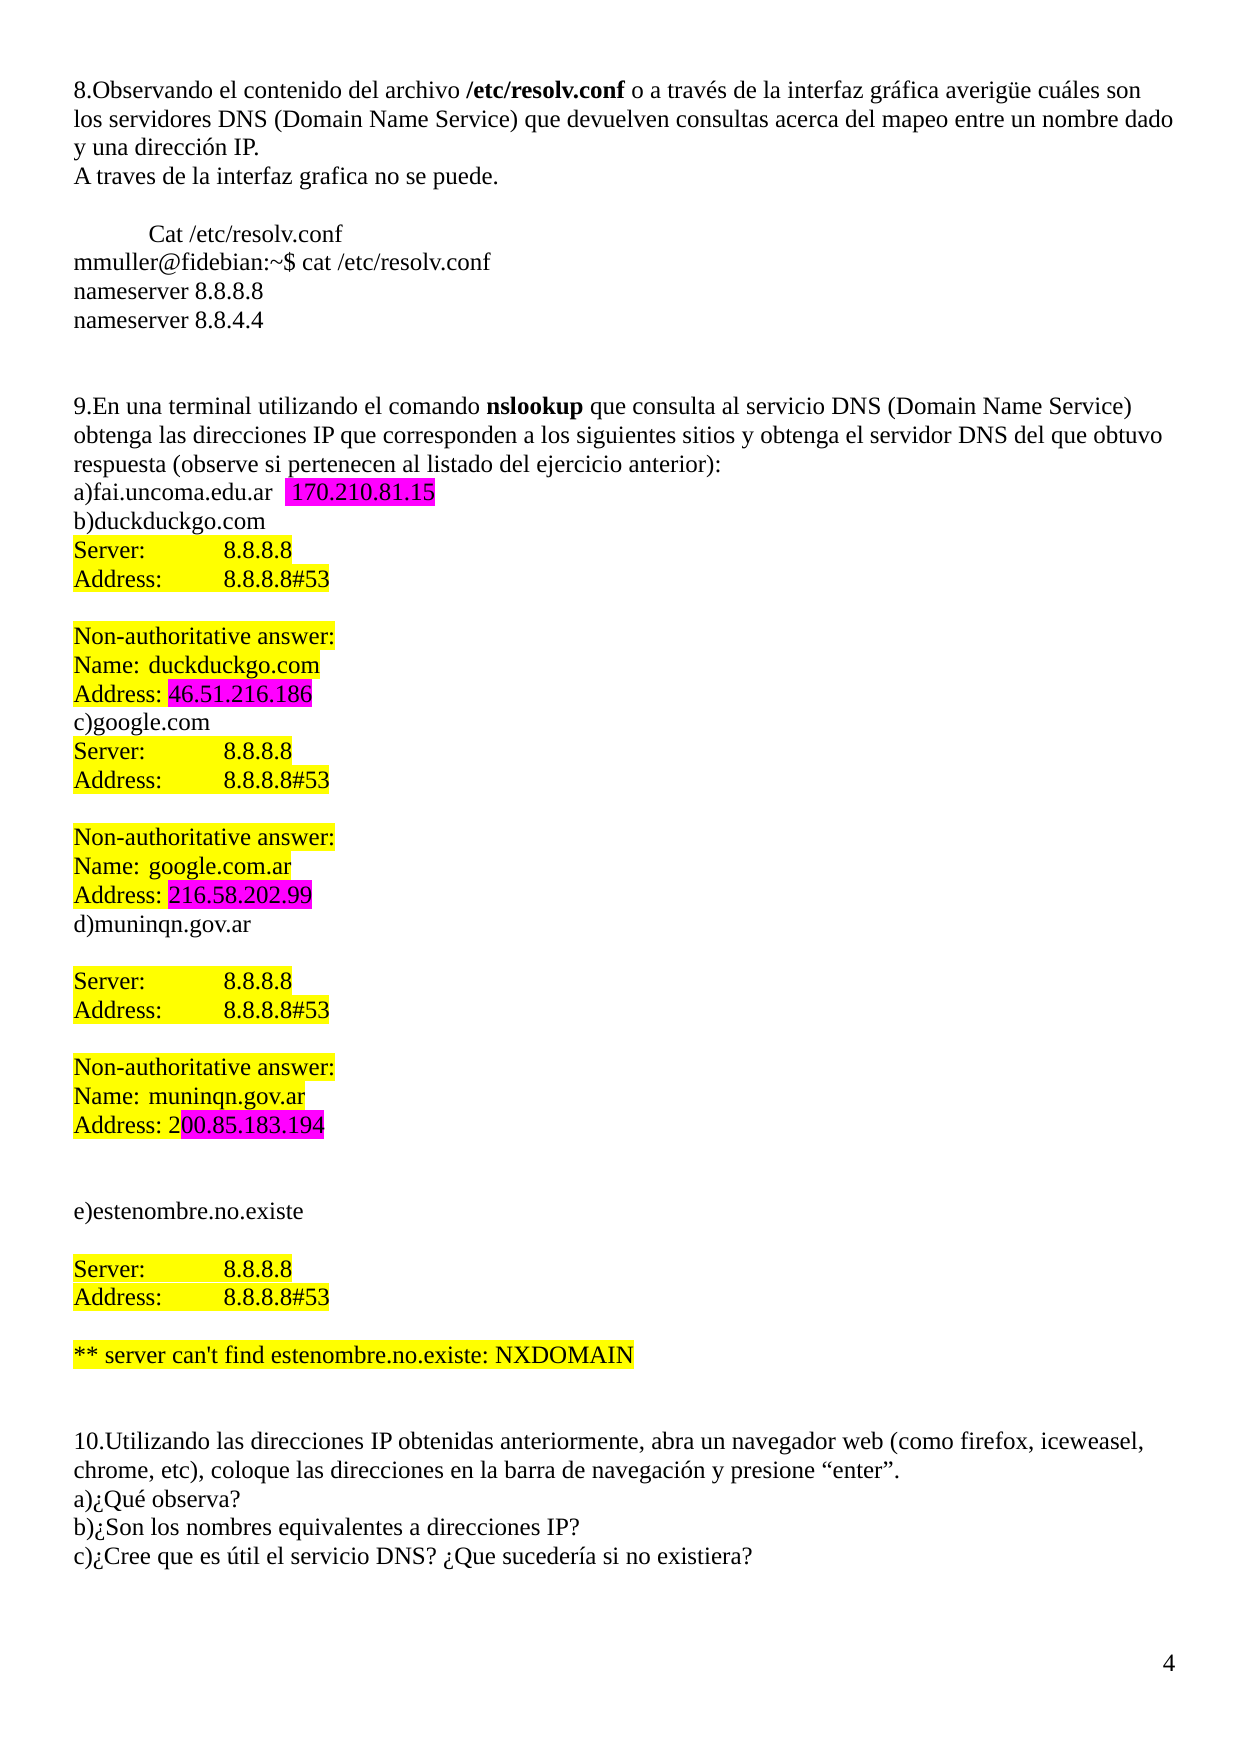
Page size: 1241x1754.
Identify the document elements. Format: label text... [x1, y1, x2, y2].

list ¿Qué observa? [73, 1484, 1175, 1512]
text mmuller@fidebian:~$ cat /etc/resolv.conf [73, 247, 1175, 276]
text nameserver 8.8.8.8 [73, 276, 1175, 305]
text Server: 8.8.8.8 [73, 535, 1175, 564]
list muninqn.gov.ar [73, 909, 1175, 937]
list ¿Cree que es útil el servicio DNS? ¿Que sucedería si no existiera? [73, 1541, 1175, 1599]
text Address: 46.51.216.186 [73, 679, 1175, 707]
text Address: 8.8.8.8#53 [73, 765, 1175, 794]
text Server: 8.8.8.8 [73, 1254, 1175, 1282]
list ¿Son los nombres equivalentes a direcciones IP? [73, 1512, 1175, 1541]
text Non-authoritative answer: [73, 822, 1175, 851]
text ** server can't find estenombre.no.existe: NXDOMAIN [73, 1340, 1175, 1369]
text Name: google.com.ar [73, 851, 1175, 880]
text Server: 8.8.8.8 [73, 966, 1175, 995]
text Address: 8.8.8.8#53 [73, 995, 1175, 1024]
text nameserver 8.8.4.4 [73, 305, 1175, 334]
list google.com [73, 707, 1175, 736]
text A traves de la interfaz grafica no se puede. [73, 161, 1175, 219]
text Name: muninqn.gov.ar [73, 1081, 1175, 1110]
list fai.uncoma.edu.ar 170.210.81.15 [73, 477, 1175, 506]
text Address: 216.58.202.99 [73, 880, 1175, 909]
text Address: 200.85.183.194 [73, 1110, 1175, 1139]
list Observando el contenido del archivo /etc/resolv.conf o a través de la interfaz gráfica averigüe cuáles son los servidores DNS (Domain Name Service) que devuelven consultas acerca del mapeo entre un nombre dado y una dirección IP. [73, 75, 1175, 161]
text Name: duckduckgo.com [73, 650, 1175, 679]
text Address: 8.8.8.8#53 [73, 1282, 1175, 1311]
text Non-authoritative answer: [73, 621, 1175, 650]
text Cat /etc/resolv.conf [73, 219, 1175, 247]
list En una terminal utilizando el comando nslookup que consulta al servicio DNS (Domain Name Service) obtenga las direcciones IP que corresponden a los siguientes sitios y obtenga el servidor DNS del que obtuvo respuesta (observe si pertenecen al listado del ejercicio anterior): [73, 391, 1175, 477]
list estenombre.no.existe [73, 1196, 1175, 1225]
list duckduckgo.com [73, 506, 1175, 535]
text Address: 8.8.8.8#53 [73, 564, 1175, 592]
list Utilizando las direcciones IP obtenidas anteriormente, abra un navegador web (como firefox, iceweasel, chrome, etc), coloque las direcciones en la barra de navegación y presione “enter”. [73, 1426, 1175, 1484]
text Non-authoritative answer: [73, 1052, 1175, 1081]
text Server: 8.8.8.8 [73, 736, 1175, 765]
